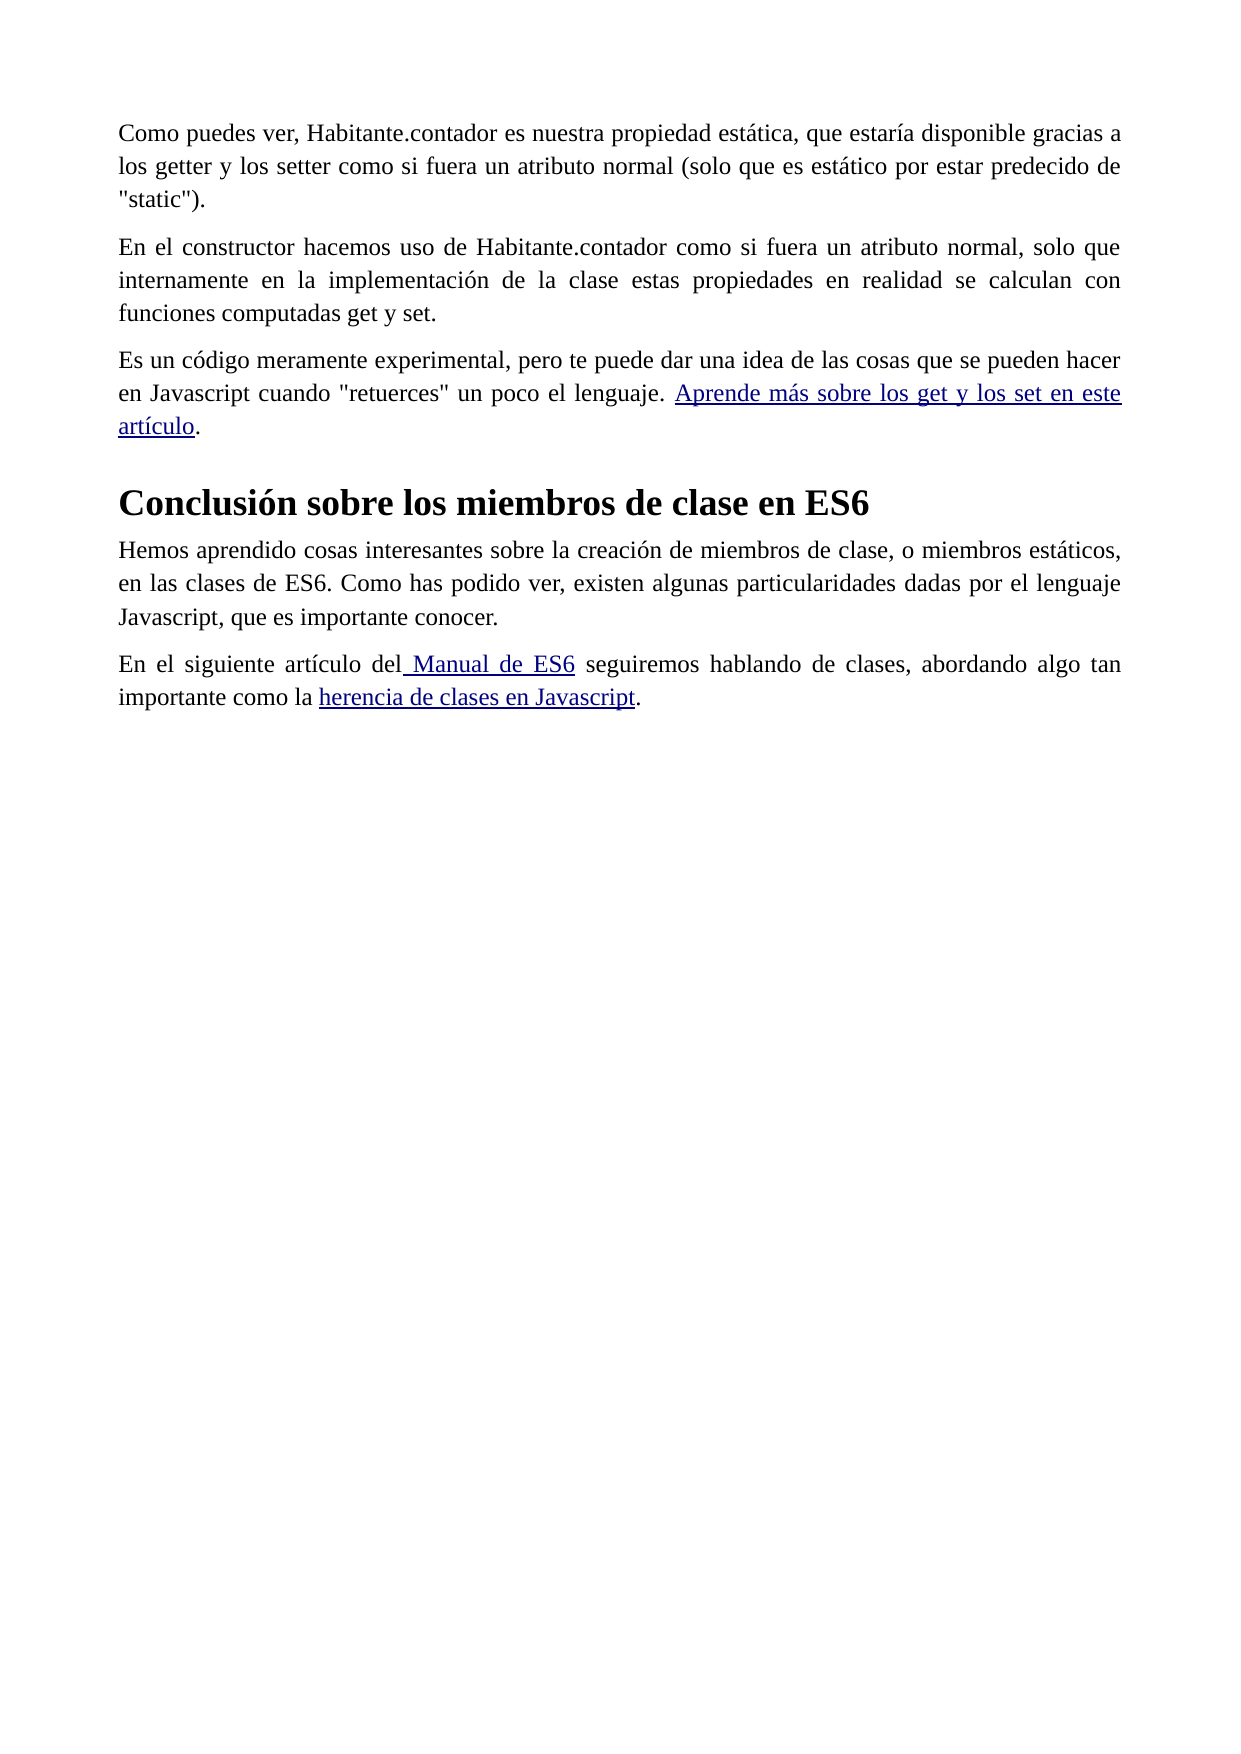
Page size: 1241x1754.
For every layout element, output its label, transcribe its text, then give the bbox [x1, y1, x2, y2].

text Como puedes ver, Habitante.contador es nuestra propiedad estática, que estaría disponible gracias a los getter y los setter como si fuera un atributo normal (solo que es estático por estar predecido de "static"). [118, 118, 1122, 213]
text En el constructor hacemos uso de Habitante.contador como si fuera un atributo normal, solo que internamente en la implementación de la clase estas propiedades en realidad se calculan con funciones computadas get y set. [118, 232, 1122, 327]
text Hemos aprendido cosas interesantes sobre la creación de miembros de clase, o miembros estáticos, en las clases de ES6. Como has podido ver, existen algunas particularidades dadas por el lenguaje Javascript, que es importante conocer. [118, 536, 1122, 630]
text En el siguiente artículo del Manual de ES6 seguiremos hablando de clases, abordando algo tan importante como la herencia de clases en Javascript. [118, 649, 1122, 711]
subtitle Conclusión sobre los miembros de clase en ES6 [118, 480, 1122, 523]
text Es un código meramente experimental, pero te puede dar una idea de las cosas que se pueden hacer en Javascript cuando "retuerces" un poco el lenguaje. Aprende más sobre los get y los set en este artículo. [118, 345, 1122, 440]
